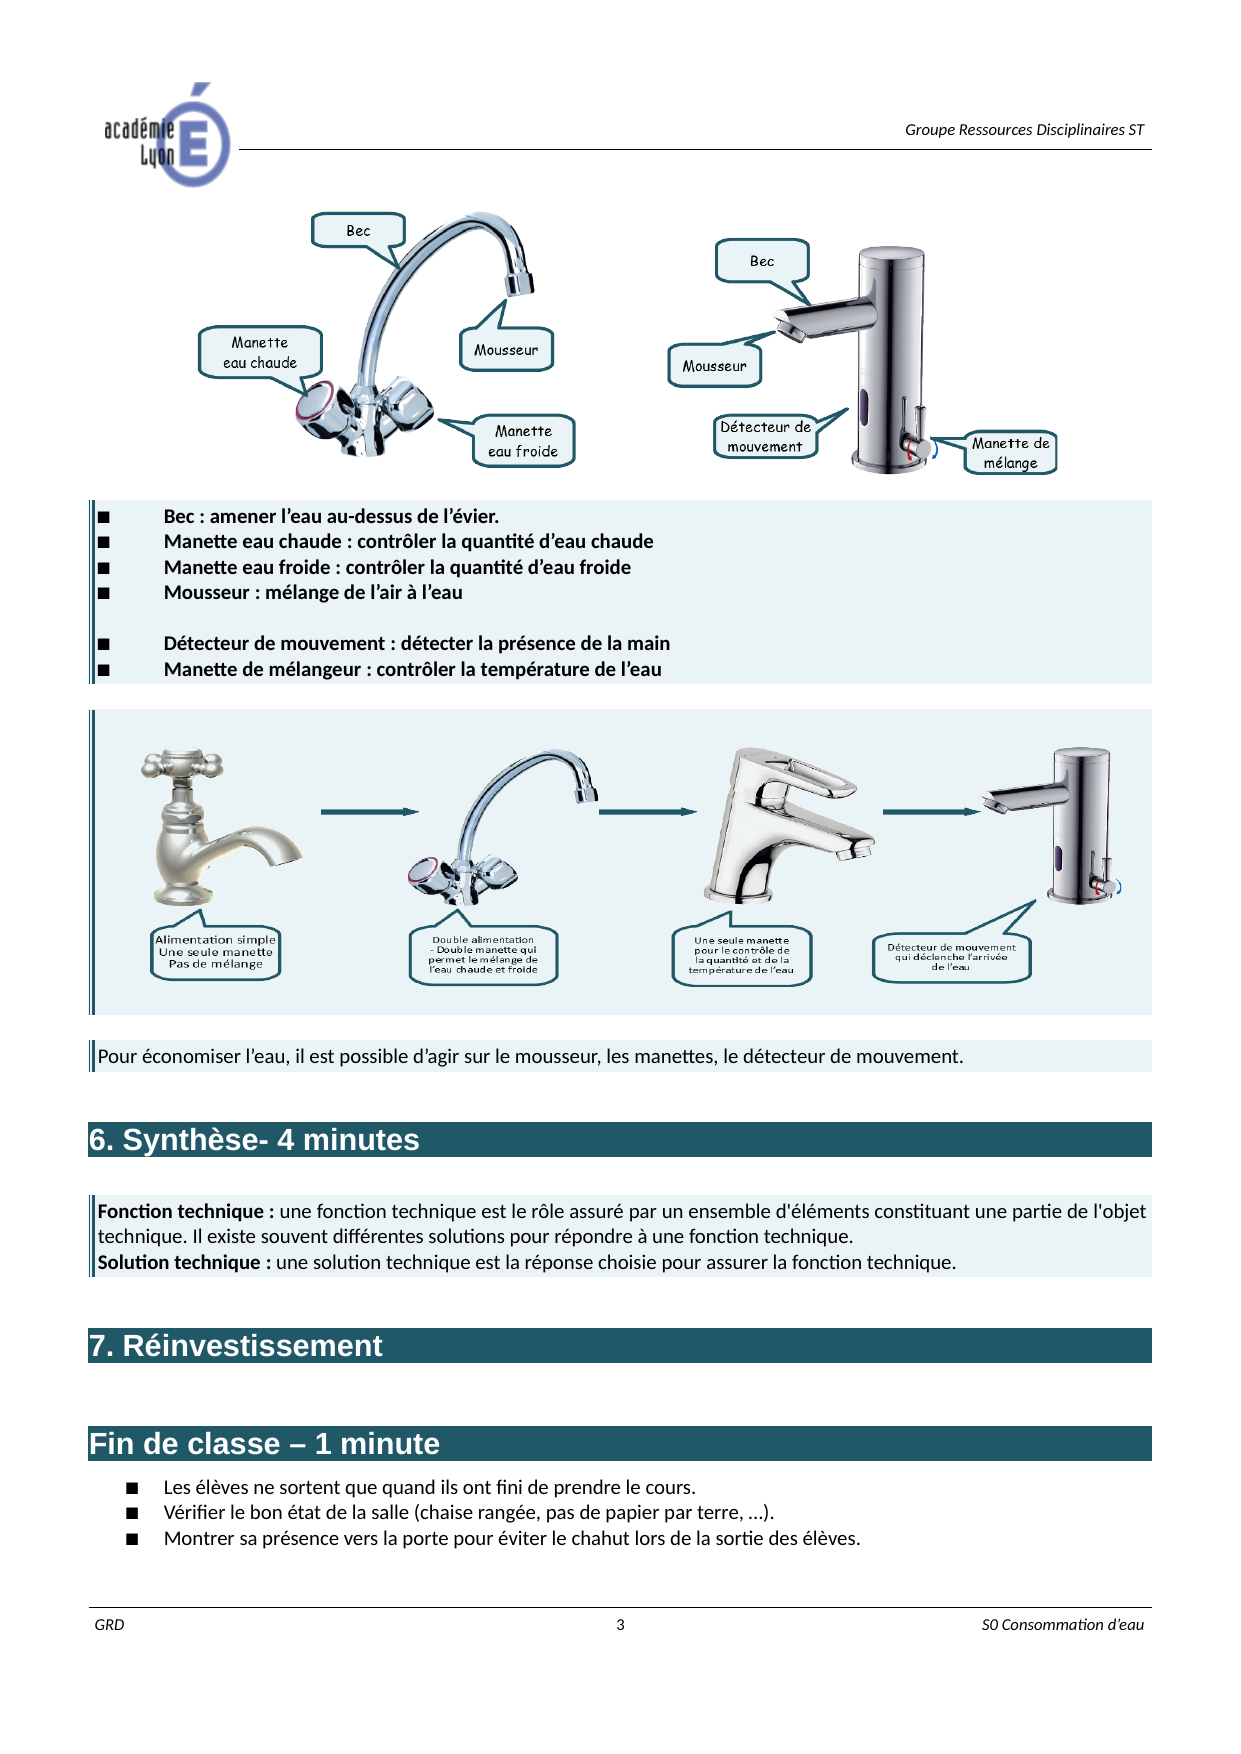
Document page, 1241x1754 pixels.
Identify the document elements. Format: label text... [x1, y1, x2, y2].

subtitle 6. Synthèse- 4 minutes [88, 1122, 1152, 1157]
subtitle Fin de classe – 1 minute [88, 1426, 1152, 1461]
text Solution technique : une solution technique est la réponse choisie pour assurer la fonction technique. [95, 1249, 1152, 1277]
list Manette de mélangeur : contrôler la température de l’eau [95, 656, 1152, 684]
list Manette eau froide : contrôler la quantité d’eau froide [95, 554, 1152, 579]
picture [140, 747, 1122, 987]
text Fonction technique : une fonction technique est le rôle assuré par un ensemble d'éléments constituant une partie de l'objet technique. Il existe souvent différentes solutions pour répondre à une fonction technique. [95, 1195, 1152, 1249]
picture [197, 210, 1058, 475]
subtitle 7. Réinvestissement [88, 1328, 1152, 1363]
list Vérifier le bon état de la salle (chaise rangée, pas de papier par terre, …). [126, 1499, 1152, 1525]
list Manette eau chaude : contrôler la quantité d’eau chaude [95, 529, 1152, 554]
list Mousseur : mélange de l’air à l’eau [95, 579, 1152, 605]
picture [104, 82, 231, 189]
list Bec : amener l’eau au-dessus de l’évier. [95, 500, 1152, 529]
list Montrer sa présence vers la porte pour éviter le chahut lors de la sortie des élèves. [126, 1525, 1152, 1550]
text Pour économiser l’eau, il est possible d’agir sur le mousseur, les manettes, le détecteur de mouvement. [95, 1040, 1152, 1072]
list Détecteur de mouvement : détecter la présence de la main [95, 630, 1152, 656]
list Les élèves ne sortent que quand ils ont fini de prendre le cours. [126, 1474, 1152, 1499]
